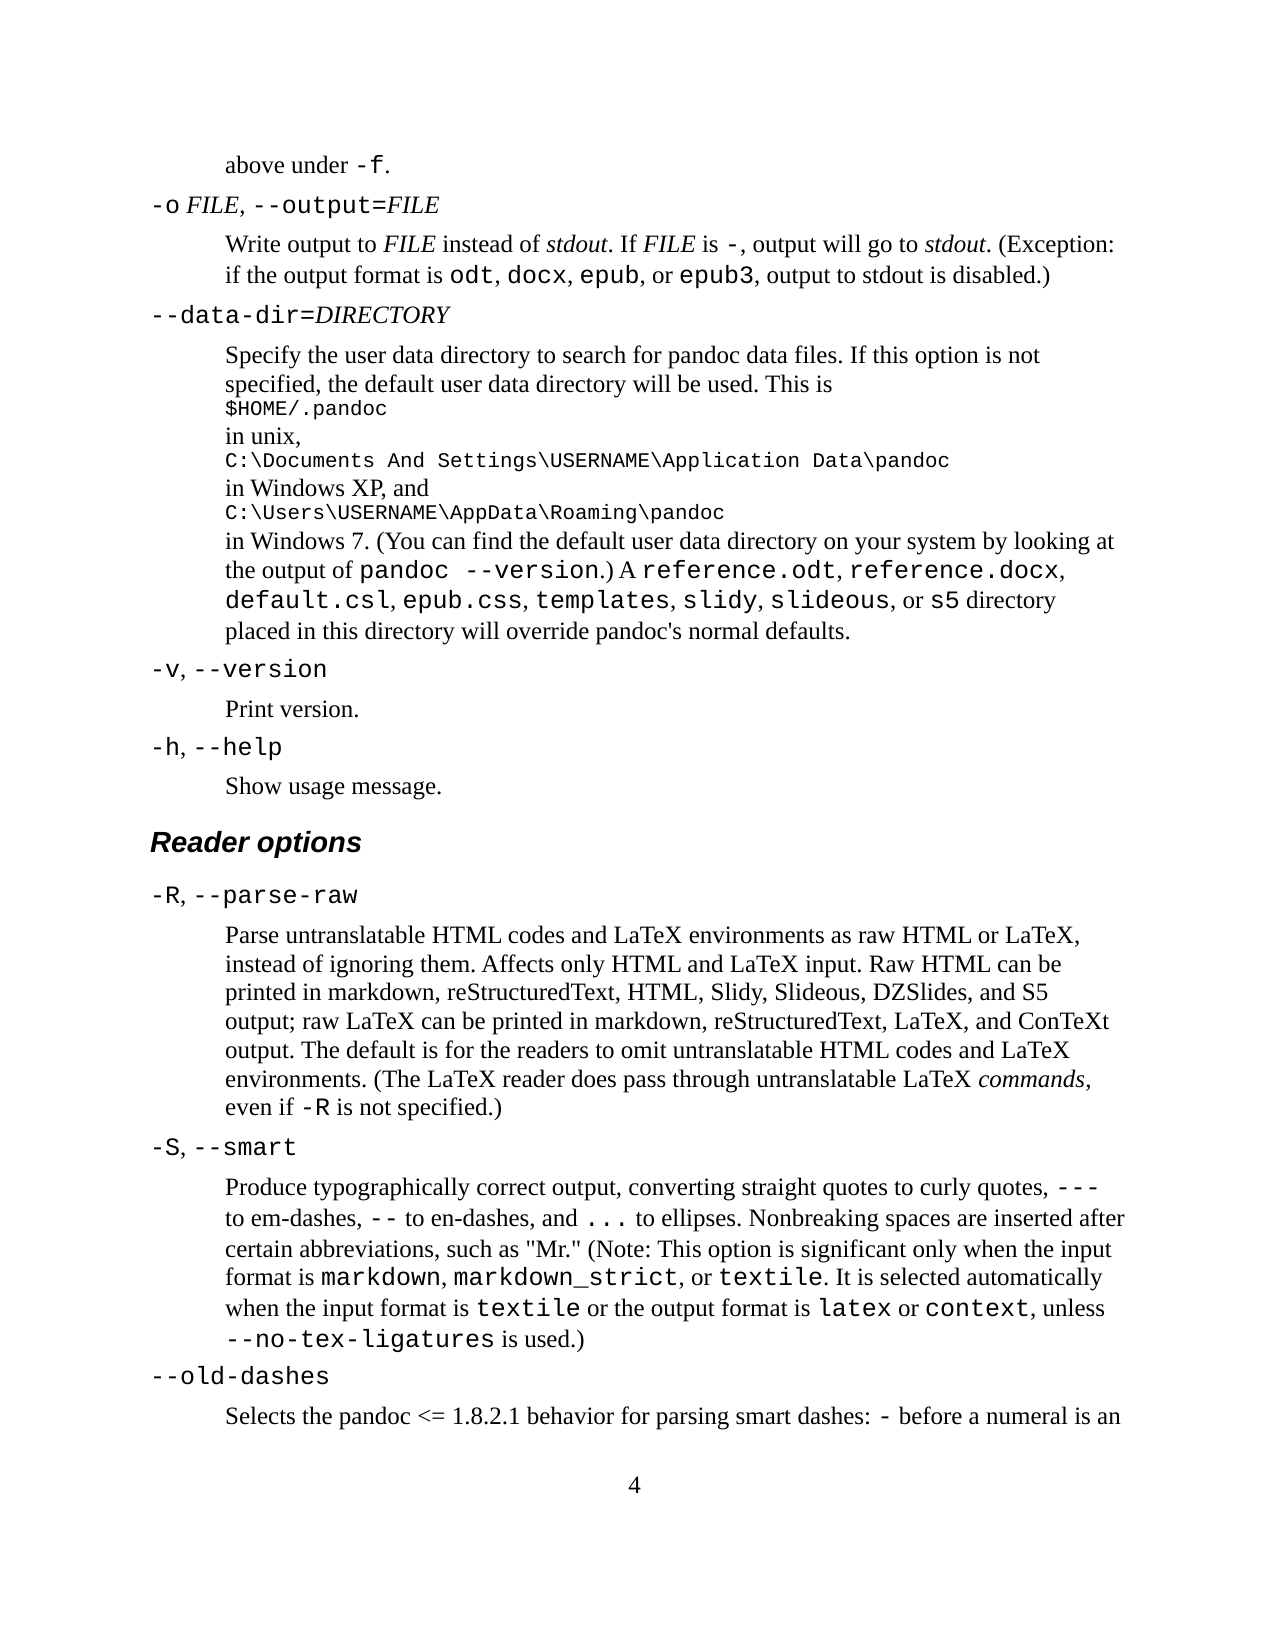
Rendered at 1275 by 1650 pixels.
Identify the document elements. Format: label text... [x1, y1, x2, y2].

text in unix, [225, 421, 1125, 450]
text Parse untranslatable HTML codes and LaTeX environments as raw HTML or LaTeX, instead of ignoring them. Affects only HTML and LaTeX input. Raw HTML can be printed in markdown, reStructuredText, HTML, Slidy, Slideous, DZSlides, and S5 output; raw LaTeX can be printed in markdown, reStructuredText, LaTeX, and ConTeXt output. The default is for the readers to omit untranslatable HTML codes and LaTeX environments. (The LaTeX reader does pass through untranslatable LaTeX commands, even if -R is not specified.) [225, 920, 1125, 1123]
text Produce typographically correct output, converting straight quotes to curly quotes, --- to em-dashes, -- to en-dashes, and ... to ellipses. Nonbreaking spaces are inserted after certain abbreviations, such as "Mr." (Note: This option is significant only when the input format is markdown, markdown_strict, or textile. It is selected automatically when the input format is textile or the output format is latex or context, unless --no-tex-ligatures is used.) [225, 1172, 1125, 1355]
text C:\Documents And Settings\USERNAME\Application Data\pandoc [225, 450, 1125, 473]
text Print version. [225, 694, 1125, 723]
text -h, --help [150, 732, 1125, 762]
text Show usage message. [225, 771, 1125, 800]
text -S, --smart [150, 1132, 1125, 1163]
text in Windows XP, and [225, 473, 1125, 502]
text -R, --parse-raw [150, 880, 1125, 911]
text --old-dashes [150, 1364, 1125, 1392]
text -v, --version [150, 654, 1125, 685]
text Specify the user data directory to search for pandoc data files. If this option is not specified, the default user data directory will be used. This is [225, 340, 1125, 397]
text Selects the pandoc <= 1.8.2.1 behavior for parsing smart dashes: - before a numeral is an [225, 1401, 1125, 1432]
text -o FILE, --output=FILE [150, 190, 1125, 221]
text $HOME/.pandoc [225, 397, 1125, 421]
subtitle Reader options [150, 825, 1125, 859]
text C:\Users\USERNAME\AppData\Roaming\pandoc [225, 502, 1125, 526]
text --data-dir=DIRECTORY [150, 300, 1125, 331]
text Write output to FILE instead of stdout. If FILE is -, output will go to stdout. (Exception: if the output format is odt, docx, epub, or epub3, output to stdout is disabled.) [225, 229, 1125, 291]
text above under -f. [225, 150, 1125, 181]
text in Windows 7. (You can find the default user data directory on your system by looking at the output of pandoc --version.) A reference.odt, reference.docx, default.csl, epub.css, templates, slidy, slideous, or s5 directory placed in this directory will override pandoc's normal defaults. [225, 526, 1125, 645]
